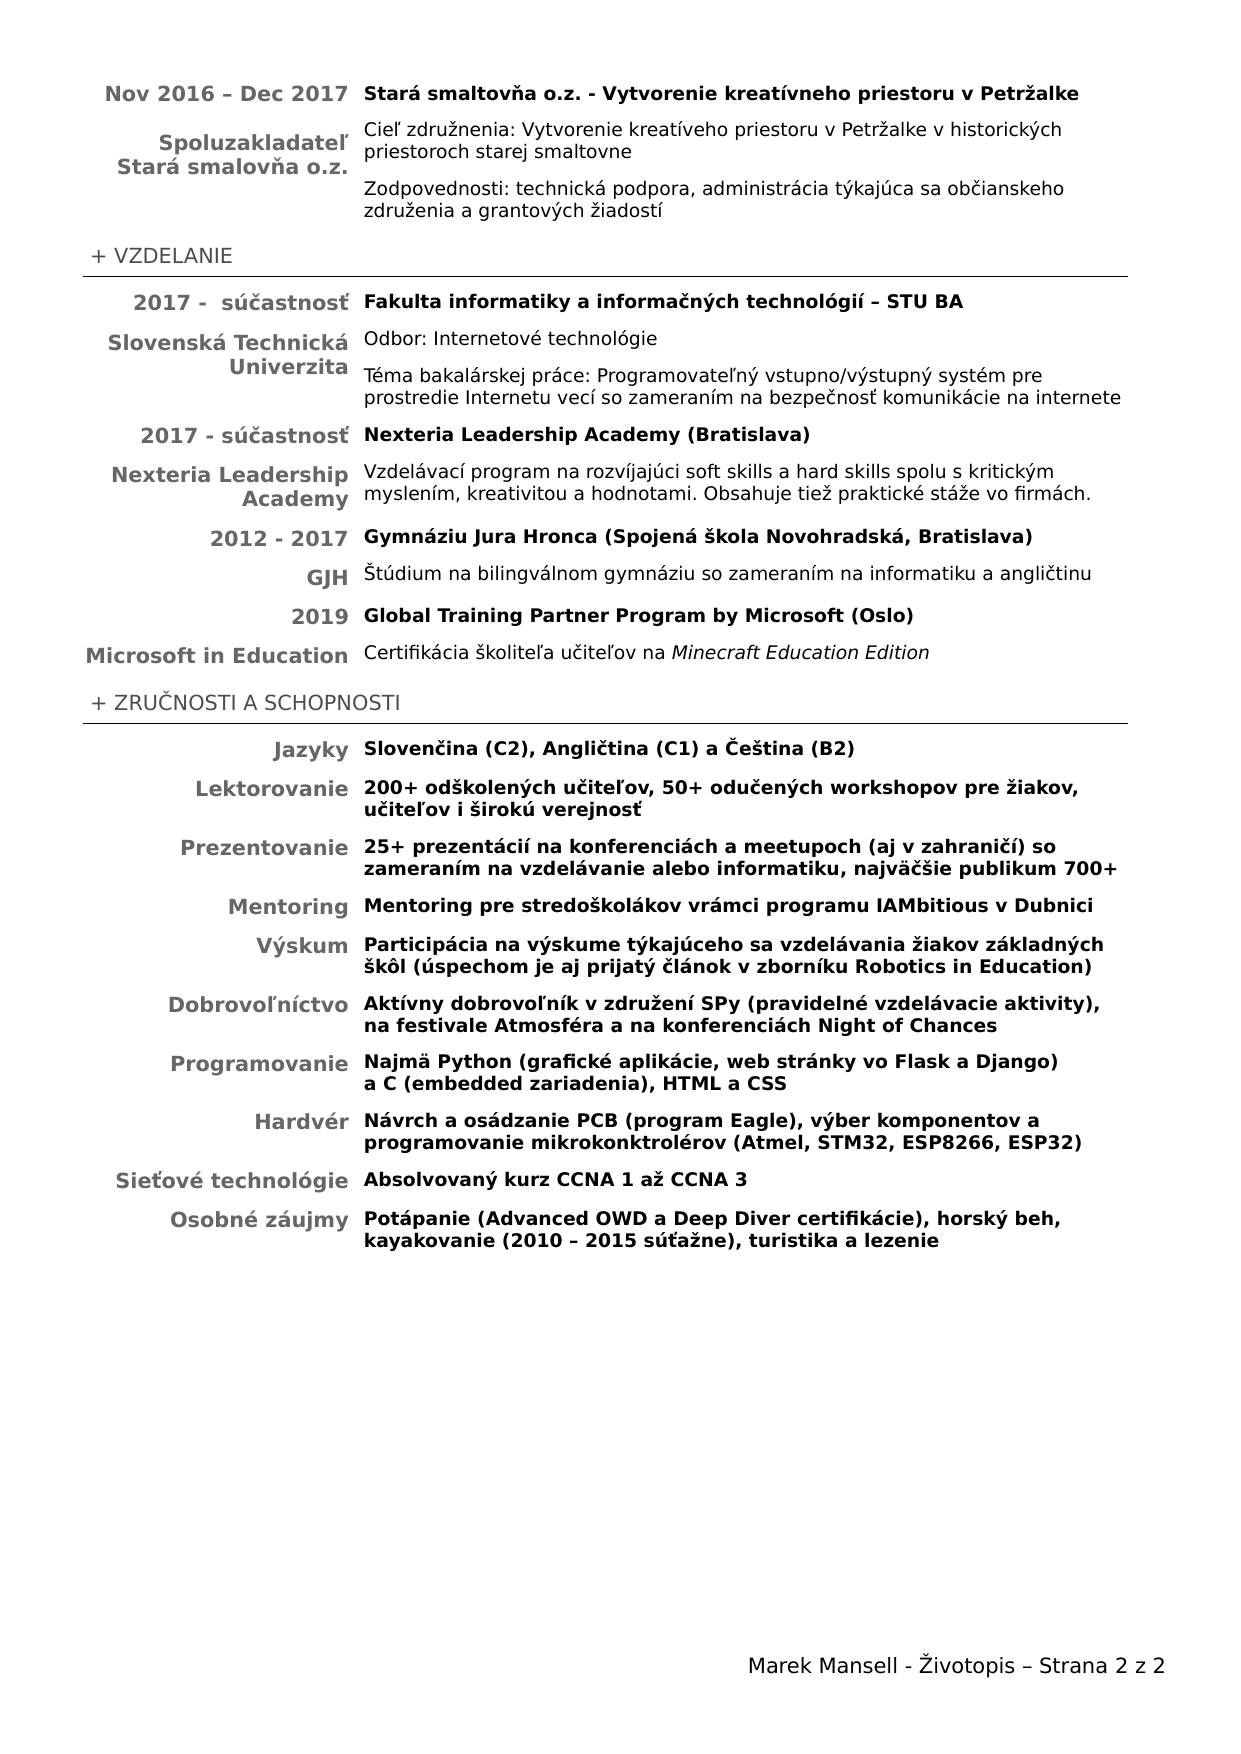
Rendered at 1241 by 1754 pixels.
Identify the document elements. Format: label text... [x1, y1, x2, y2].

table_cell Gymnáziu Jura Hronca (Spojená škola Novohradská, Bratislava) Štúdium na bilingválnom gymnáziu so zameraním na informatiku a angličtinu [356, 519, 1136, 598]
table_cell Potápanie (Advanced OWD a Deep Diver certifikácie), horský beh, kayakovanie (2010 – 2015 súťažne), turistika a lezenie [356, 1201, 1136, 1259]
table_cell Dobrovoľníctvo [75, 985, 356, 1044]
table_cell Nexteria Leadership Academy (Bratislava) Vzdelávací program na rozvíjajúci soft skills a hard skills spolu s kritickým myslením, kreativitou a hodnotami. Obsahuje tiež praktické stáže vo firmách. [356, 416, 1136, 519]
table_cell Fakulta informatiky a informačných technológií – STU BA Odbor: Internetové technológie Téma bakalárskej práce: Programovateľný vstupno/výstupný systém pre prostredie Internetu vecí so zameraním na bezpečnosť komunikácie na internete [356, 284, 1136, 416]
table_cell Lektorovanie [75, 770, 356, 828]
table_cell Osobné záujmy [75, 1201, 356, 1259]
table_cell Návrch a osádzanie PCB (program Eagle), výber komponentov a programovanie mikrokonktrolérov (Atmel, STM32, ESP8266, ESP32) [356, 1103, 1136, 1162]
table_cell Výskum [75, 927, 356, 985]
table_cell Hardvér [75, 1103, 356, 1162]
table_cell 2017 - súčastnosť Slovenská Technická Univerzita [75, 284, 356, 416]
table_cell Slovenčina (C2), Angličtina (C1) a Čeština (B2) [356, 731, 1136, 770]
table_cell Stará smaltovňa o.z. - Vytvorenie kreatívneho priestoru v Petržalke Cieľ združnenia: Vytvorenie kreatíveho priestoru v Petržalke v historických priestoroch starej smaltovne Zodpovednosti: technická podpora, administrácia týkajúca sa občianskeho združenia a grantových žiadostí [356, 75, 1136, 229]
table_cell Absolvovaný kurz CCNA 1 až CCNA 3 [356, 1162, 1136, 1201]
table_cell Aktívny dobrovoľník v združení SPy (pravidelné vzdelávacie aktivity), na festivale Atmosféra a na konferenciách Night of Chances [356, 985, 1136, 1044]
table_cell Sieťové technológie [75, 1162, 356, 1201]
table_cell + VZDELANIE [75, 229, 1136, 284]
table_cell Prezentovanie [75, 829, 356, 887]
table_cell 200+ odškolených učiteľov, 50+ odučených workshopov pre žiakov, učiteľov i širokú verejnosť [356, 770, 1136, 828]
table_cell 2012 - 2017 GJH [75, 519, 356, 598]
table_cell Global Training Partner Program by Microsoft (Oslo) Certifikácia školiteľa učiteľov na Minecraft Education Edition [356, 598, 1136, 676]
table_cell 25+ prezentácií na konferenciách a meetupoch (aj v zahraničí) so zameraním na vzdelávanie alebo informatiku, najväčšie publikum 700+ [356, 829, 1136, 887]
table_cell + ZRUČNOSTI A SCHOPNOSTI [75, 676, 1136, 731]
table_cell 2019 Microsoft in Education [75, 598, 356, 676]
table_cell Jazyky [75, 731, 356, 770]
table_cell Mentoring pre stredoškolákov vrámci programu IAMbitious v Dubnici [356, 887, 1136, 927]
table_cell Participácia na výskume týkajúceho sa vzdelávania žiakov základných škôl (úspechom je aj prijatý článok v zborníku Robotics in Education) [356, 927, 1136, 985]
table_cell Nov 2016 – Dec 2017 Spoluzakladateľ Stará smalovňa o.z. [75, 75, 356, 229]
table_cell Najmä Python (grafické aplikácie, web stránky vo Flask a Django) a C (embedded zariadenia), HTML a CSS [356, 1044, 1136, 1103]
table_cell Programovanie [75, 1044, 356, 1103]
table_cell Mentoring [75, 887, 356, 927]
table_cell 2017 - súčastnosť Nexteria Leadership Academy [75, 416, 356, 519]
